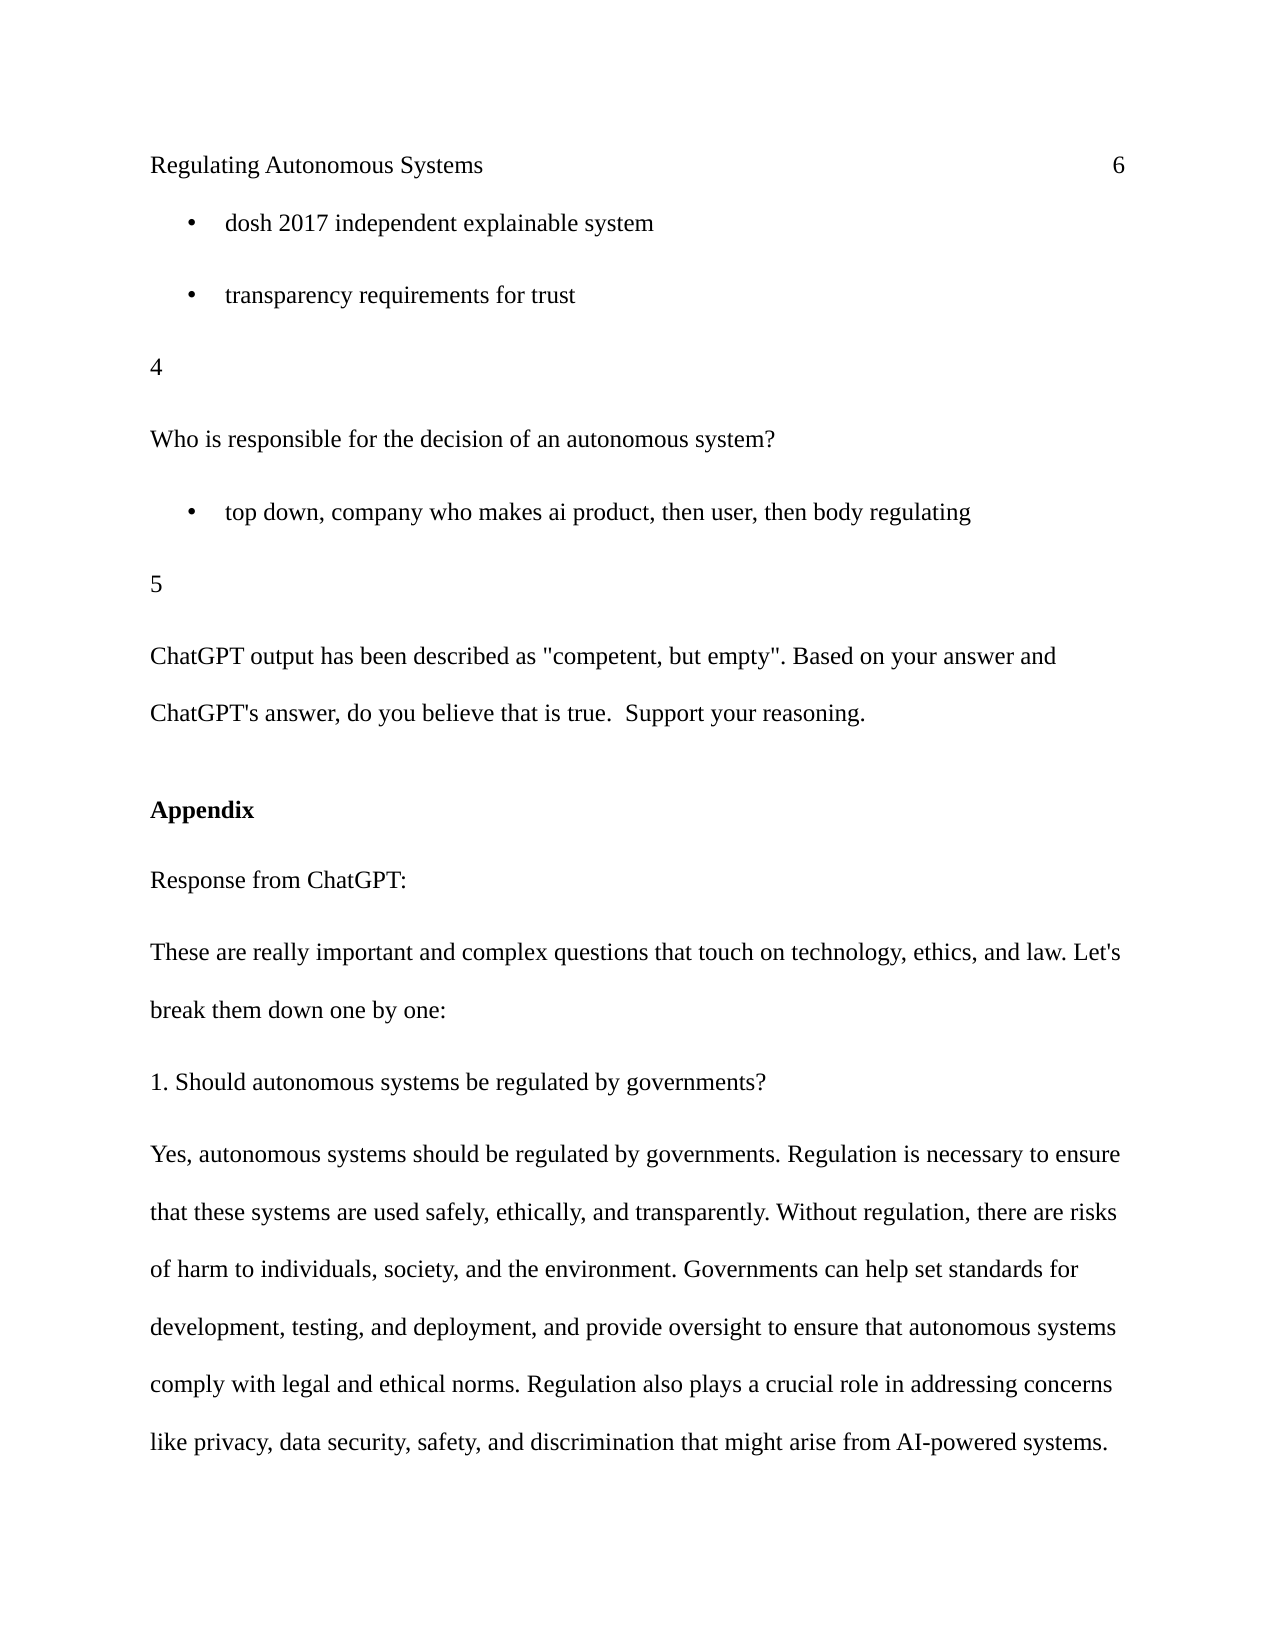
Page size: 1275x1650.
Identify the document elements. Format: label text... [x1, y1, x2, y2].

text Response from ChatGPT: [150, 865, 1125, 894]
subtitle Appendix [150, 795, 1125, 824]
text 5 [150, 569, 1125, 597]
text Who is responsible for the decision of an autonomous system? [150, 424, 1125, 453]
text These are really important and complex questions that touch on technology, ethics, and law. Let's break them down one by one: [150, 937, 1125, 1024]
text 4 [150, 352, 1125, 381]
text ChatGPT output has been described as "competent, but empty". Based on your answer and ChatGPT's answer, do you believe that is true. Support your reasoning. [150, 641, 1125, 727]
list top down, company who makes ai product, then user, then body regulating [187, 497, 1125, 525]
text Yes, autonomous systems should be regulated by governments. Regulation is necessary to ensure that these systems are used safely, ethically, and transparently. Without regulation, there are risks of harm to individuals, society, and the environment. Governments can help set standards for development, testing, and deployment, and provide oversight to ensure that autonomous systems comply with legal and ethical norms. Regulation also plays a crucial role in addressing concerns like privacy, data security, safety, and discrimination that might arise from AI-powered systems. [150, 1139, 1125, 1455]
list transparency requirements for trust [187, 280, 1125, 309]
list dosh 2017 independent explainable system [187, 208, 1125, 237]
text 1. Should autonomous systems be regulated by governments? [150, 1067, 1125, 1096]
